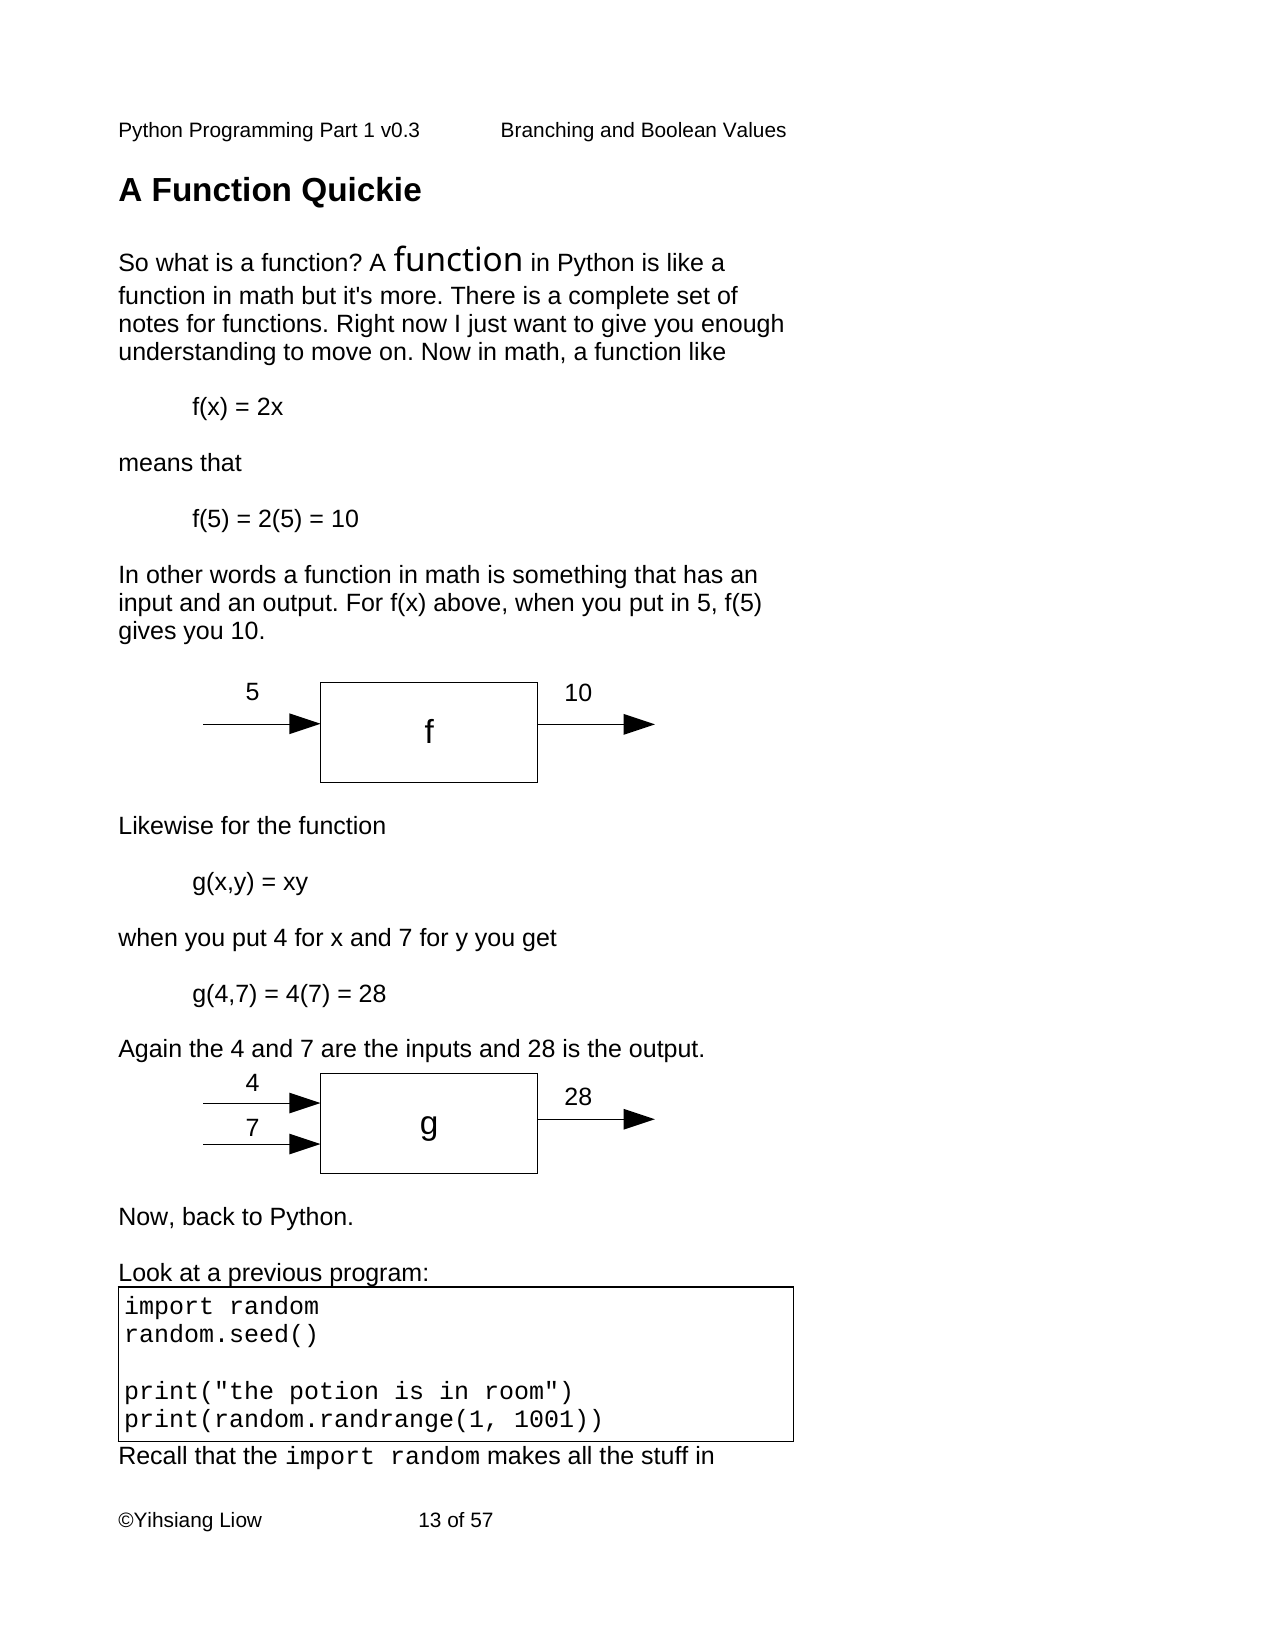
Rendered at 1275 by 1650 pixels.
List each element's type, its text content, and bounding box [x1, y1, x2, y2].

text f(x) = 2x [118, 393, 793, 421]
text In other words a function in math is something that has an input and an output. For f(x) above, when you put in 5, f(5) gives you 10. [118, 561, 793, 644]
text Again the 4 and 7 are the inputs and 28 is the output. [118, 1035, 793, 1063]
text Look at a previous program: [118, 1258, 793, 1286]
text g(x,y) = xy [118, 868, 793, 896]
table_header import random random.seed() print("the potion is in room") print(random.randrange(1, 1001)) [119, 1288, 793, 1441]
text when you put 4 for x and 7 for y you get [118, 923, 793, 951]
text A Function Quickie [118, 171, 793, 208]
text Recall that the import random makes all the stuff in [118, 1442, 793, 1472]
text g(4,7) = 4(7) = 28 [118, 979, 793, 1007]
text f(5) = 2(5) = 10 [118, 505, 793, 533]
text Likewise for the function [118, 812, 793, 840]
text means that [118, 449, 793, 477]
text Now, back to Python. [118, 1203, 793, 1231]
text So what is a function? A function in Python is like a function in math but it's more. There is a complete set of notes for functions. Right now I just want to give you enough understanding to move on. Now in math, a function like [118, 236, 793, 365]
